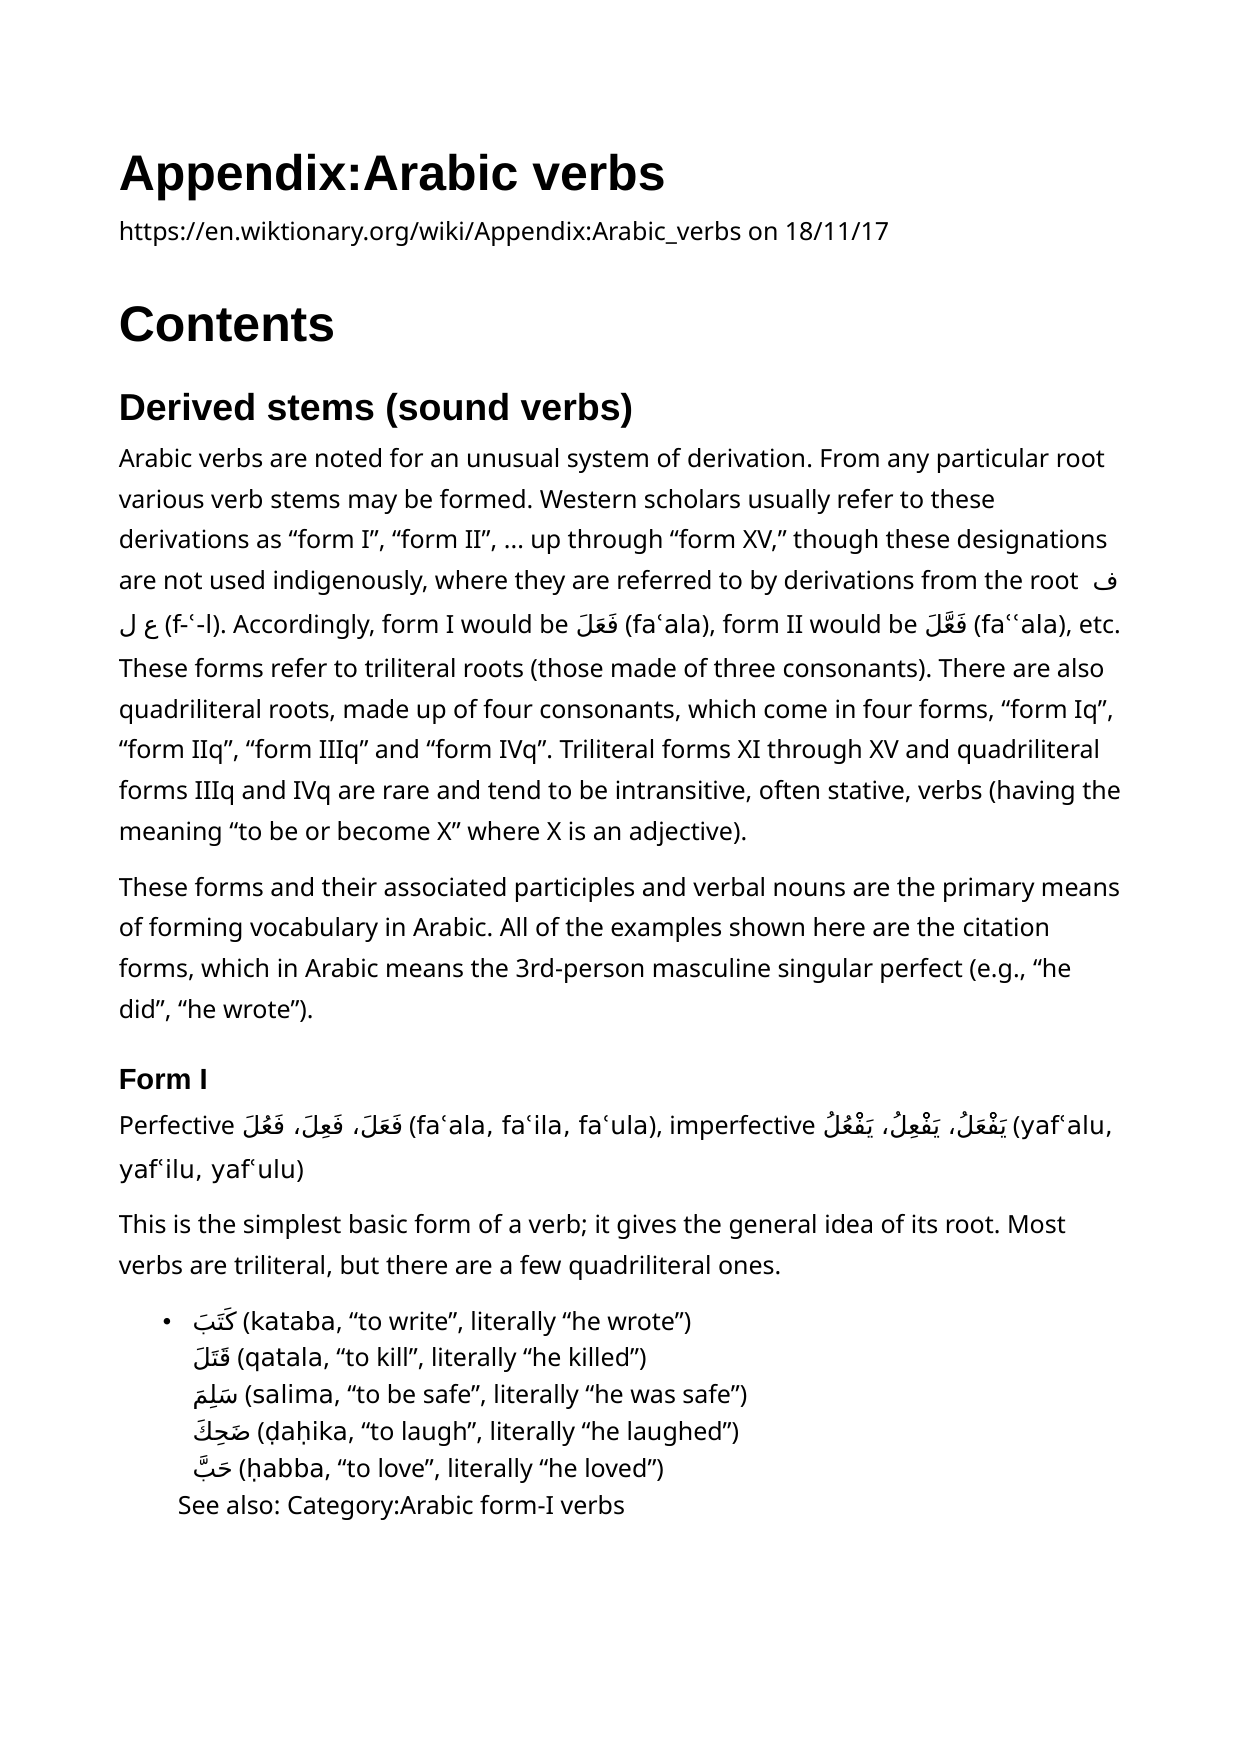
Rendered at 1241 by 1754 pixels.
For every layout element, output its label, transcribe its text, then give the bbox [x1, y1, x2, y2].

subtitle Derived stems (sound verbs) [118, 385, 1122, 428]
subtitle Contents [118, 294, 1122, 351]
list حَبَّ‏ (ḥabba, “to love”, literally “he loved”) [163, 1451, 1122, 1488]
text Perfective فَعَلَ، فَعِلَ، فَعُلَ (faʿala, faʿila, faʿula), imperfective يَفْْعَلُ، يَفْْعِلُ، يَفْْعُلُ (yafʿalu, yafʿilu, yafʿulu) [118, 1108, 1122, 1186]
text https://en.wiktionary.org/wiki/Appendix:Arabic_verbs on 18/11/17 [118, 213, 1122, 248]
text This is the simplest basic form of a verb; it gives the general idea of its root. Most verbs are triliteral, but there are a few quadriliteral ones. [118, 1207, 1122, 1282]
subtitle Form I [118, 1062, 1122, 1095]
subtitle Appendix:Arabic verbs [118, 143, 1122, 201]
list كَتَبَ‏ (kataba, “to write”, literally “he wrote”) [163, 1303, 1122, 1340]
text These forms and their associated participles and verbal nouns are the primary means of forming vocabulary in Arabic. All of the examples shown here are the citation forms, which in Arabic means the 3rd-person masculine singular perfect (e.g., “he did”, “he wrote”). [118, 869, 1122, 1026]
list سَلِمَ‏ (salima, “to be safe”, literally “he was safe”) [163, 1377, 1122, 1414]
list قَتَلَ‏ (qatala, “to kill”, literally “he killed”) [163, 1340, 1122, 1377]
list See also: Category:Arabic form-I verbs [178, 1488, 1122, 1522]
text Arabic verbs are noted for an unusual system of derivation. From any particular root various verb stems may be formed. Western scholars usually refer to these derivations as “form I”, “form II”, ... up through “form XV,” though these designations are not used indigenously, where they are referred to by derivations from the root ف ع ل‏ (f-ʿ-l). Accordingly, form I would be فَعَلَ (faʿala), form II would be فَعَّلَ (faʿʿala), etc. These forms refer to triliteral roots (those made of three consonants). There are also quadriliteral roots, made up of four consonants, which come in four forms, “form Iq”, “form IIq”, “form IIIq” and “form IVq”. Triliteral forms XI through XV and quadriliteral forms IIIq and IVq are rare and tend to be intransitive, often stative, verbs (having the meaning “to be or become X” where X is an adjective). [118, 440, 1122, 848]
list ضَحِكَ‏ (ḍaḥika, “to laugh”, literally “he laughed”) [163, 1414, 1122, 1451]
